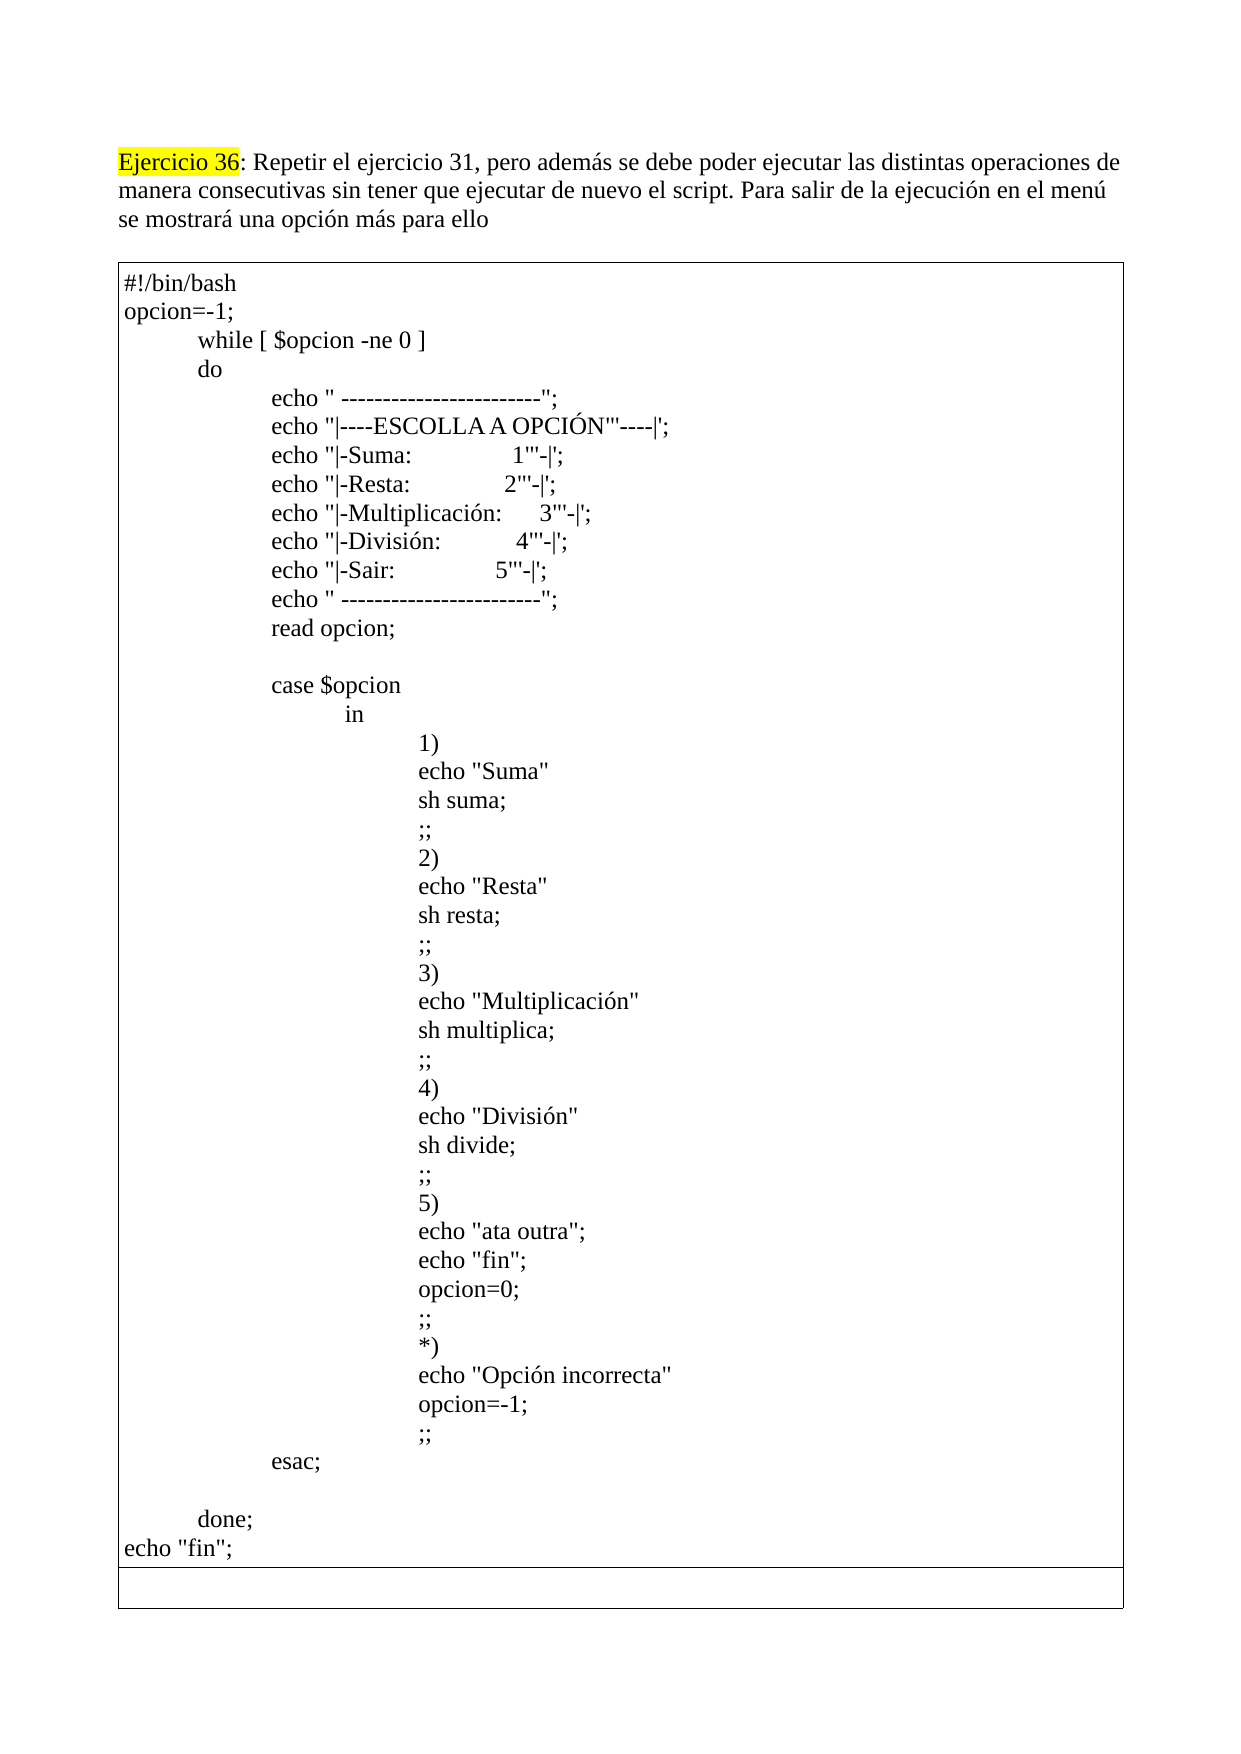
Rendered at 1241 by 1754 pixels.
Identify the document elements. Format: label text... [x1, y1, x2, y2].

table_cell [119, 1568, 1123, 1607]
table_header #!/bin/bash opcion=-1; while [ $opcion -ne 0 ] do echo " ------------------------"; echo "|----ESCOLLA A OPCIÓN"'----|'; echo "|-Suma: 1"'-|'; echo "|-Resta: 2"'-|'; echo "|-Multiplicación: 3"'-|'; echo "|-División: 4"'-|'; echo "|-Sair: 5"'-|'; echo " ------------------------"; read opcion; case $opcion in 1) echo "Suma" sh suma; ;; 2) echo "Resta" sh resta; ;; 3) echo "Multiplicación" sh multiplica; ;; 4) echo "División" sh divide; ;; 5) echo "ata outra"; echo "fin"; opcion=0; ;; *) echo "Opción incorrecta" opcion=-1; ;; esac; done; echo "fin"; [119, 263, 1123, 1567]
text Ejercicio 36: Repetir el ejercicio 31, pero además se debe poder ejecutar las distintas operaciones de manera consecutivas sin tener que ejecutar de nuevo el script. Para salir de la ejecución en el menú se mostrará una opción más para ello [118, 147, 1122, 233]
